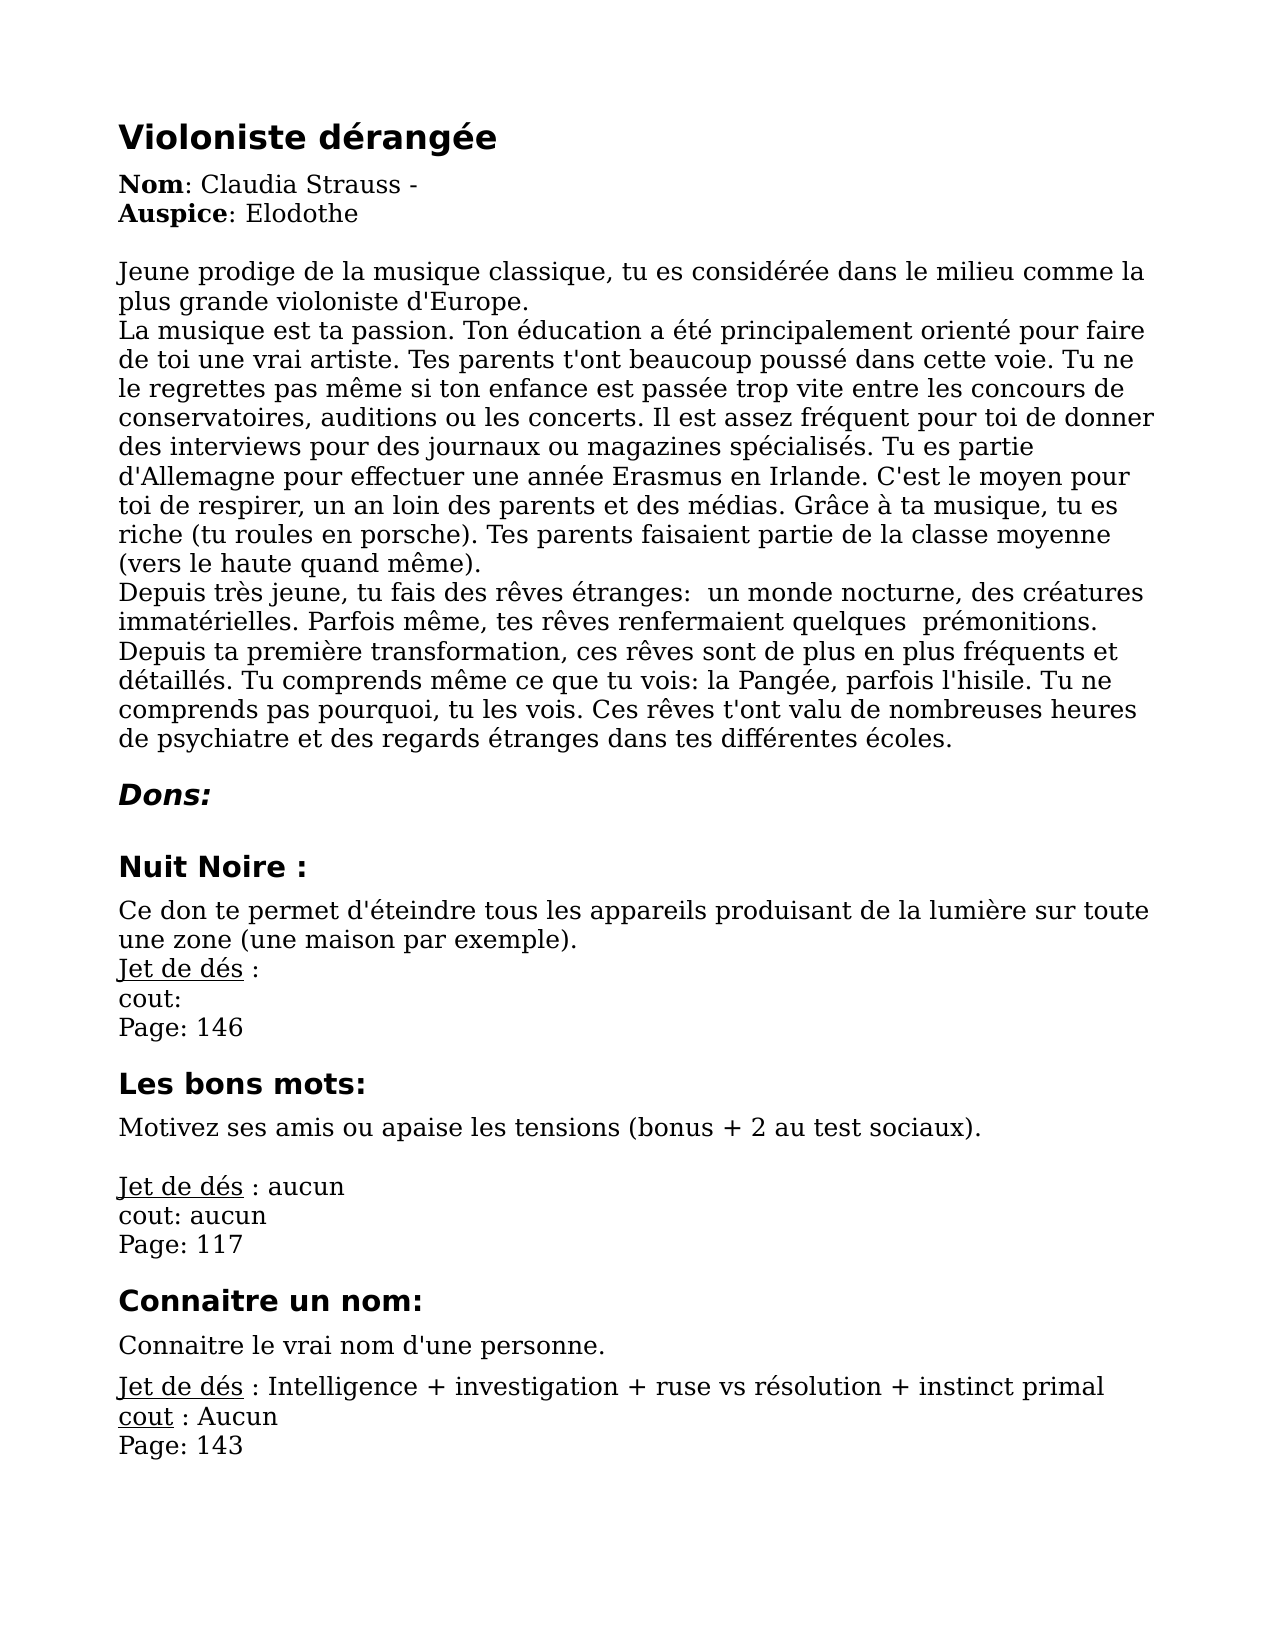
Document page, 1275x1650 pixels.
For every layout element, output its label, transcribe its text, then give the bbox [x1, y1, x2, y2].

text Jet de dés : [118, 955, 1157, 984]
text Page: 146 [118, 1013, 1157, 1042]
text Jeune prodige de la musique classique, tu es considérée dans le milieu comme la plus grande violoniste d'Europe. [118, 258, 1157, 316]
text Ce don te permet d'éteindre tous les appareils produisant de la lumière sur toute une zone (une maison par exemple). [118, 896, 1157, 955]
text Jet de dés : aucun [118, 1172, 1157, 1201]
text Page: 117 [118, 1230, 1157, 1259]
subtitle Nuit Noire : [118, 850, 1157, 884]
text Depuis très jeune, tu fais des rêves étranges: un monde nocturne, des créatures immatérielles. Parfois même, tes rêves renfermaient quelques prémonitions. [118, 578, 1157, 637]
text Page: 143 [118, 1431, 1157, 1460]
text cout : Aucun [118, 1402, 1157, 1431]
subtitle Violoniste dérangée [118, 118, 1157, 157]
text La musique est ta passion. Ton éducation a été principalement orienté pour faire de toi une vrai artiste. Tes parents t'ont beaucoup poussé dans cette voie. Tu ne le regrettes pas même si ton enfance est passée trop vite entre les concours de conservatoires, auditions ou les concerts. Il est assez fréquent pour toi de donner des interviews pour des journaux ou magazines spécialisés. Tu es partie d'Allemagne pour effectuer une année Erasmus en Irlande. C'est le moyen pour toi de respirer, un an loin des parents et des médias. Grâce à ta musique, tu es riche (tu roules en porsche). Tes parents faisaient partie de la classe moyenne (vers le haute quand même). [118, 316, 1157, 578]
subtitle Connaitre un nom: [118, 1284, 1157, 1318]
text Jet de dés : Intelligence + investigation + ruse vs résolution + instinct primal [118, 1373, 1157, 1402]
text Auspice: Elodothe [118, 199, 1157, 228]
subtitle Dons: [118, 778, 1157, 812]
text cout: aucun [118, 1201, 1157, 1230]
text Connaitre le vrai nom d'une personne. [118, 1331, 1157, 1360]
text cout: [118, 984, 1157, 1013]
subtitle Les bons mots: [118, 1067, 1157, 1101]
text Motivez ses amis ou apaise les tensions (bonus + 2 au test sociaux). [118, 1114, 1157, 1143]
text Depuis ta première transformation, ces rêves sont de plus en plus fréquents et détaillés. Tu comprends même ce que tu vois: la Pangée, parfois l'hisile. Tu ne comprends pas pourquoi, tu les vois. Ces rêves t'ont valu de nombreuses heures de psychiatre et des regards étranges dans tes différentes écoles. [118, 637, 1157, 753]
text Nom: Claudia Strauss - [118, 170, 1157, 199]
